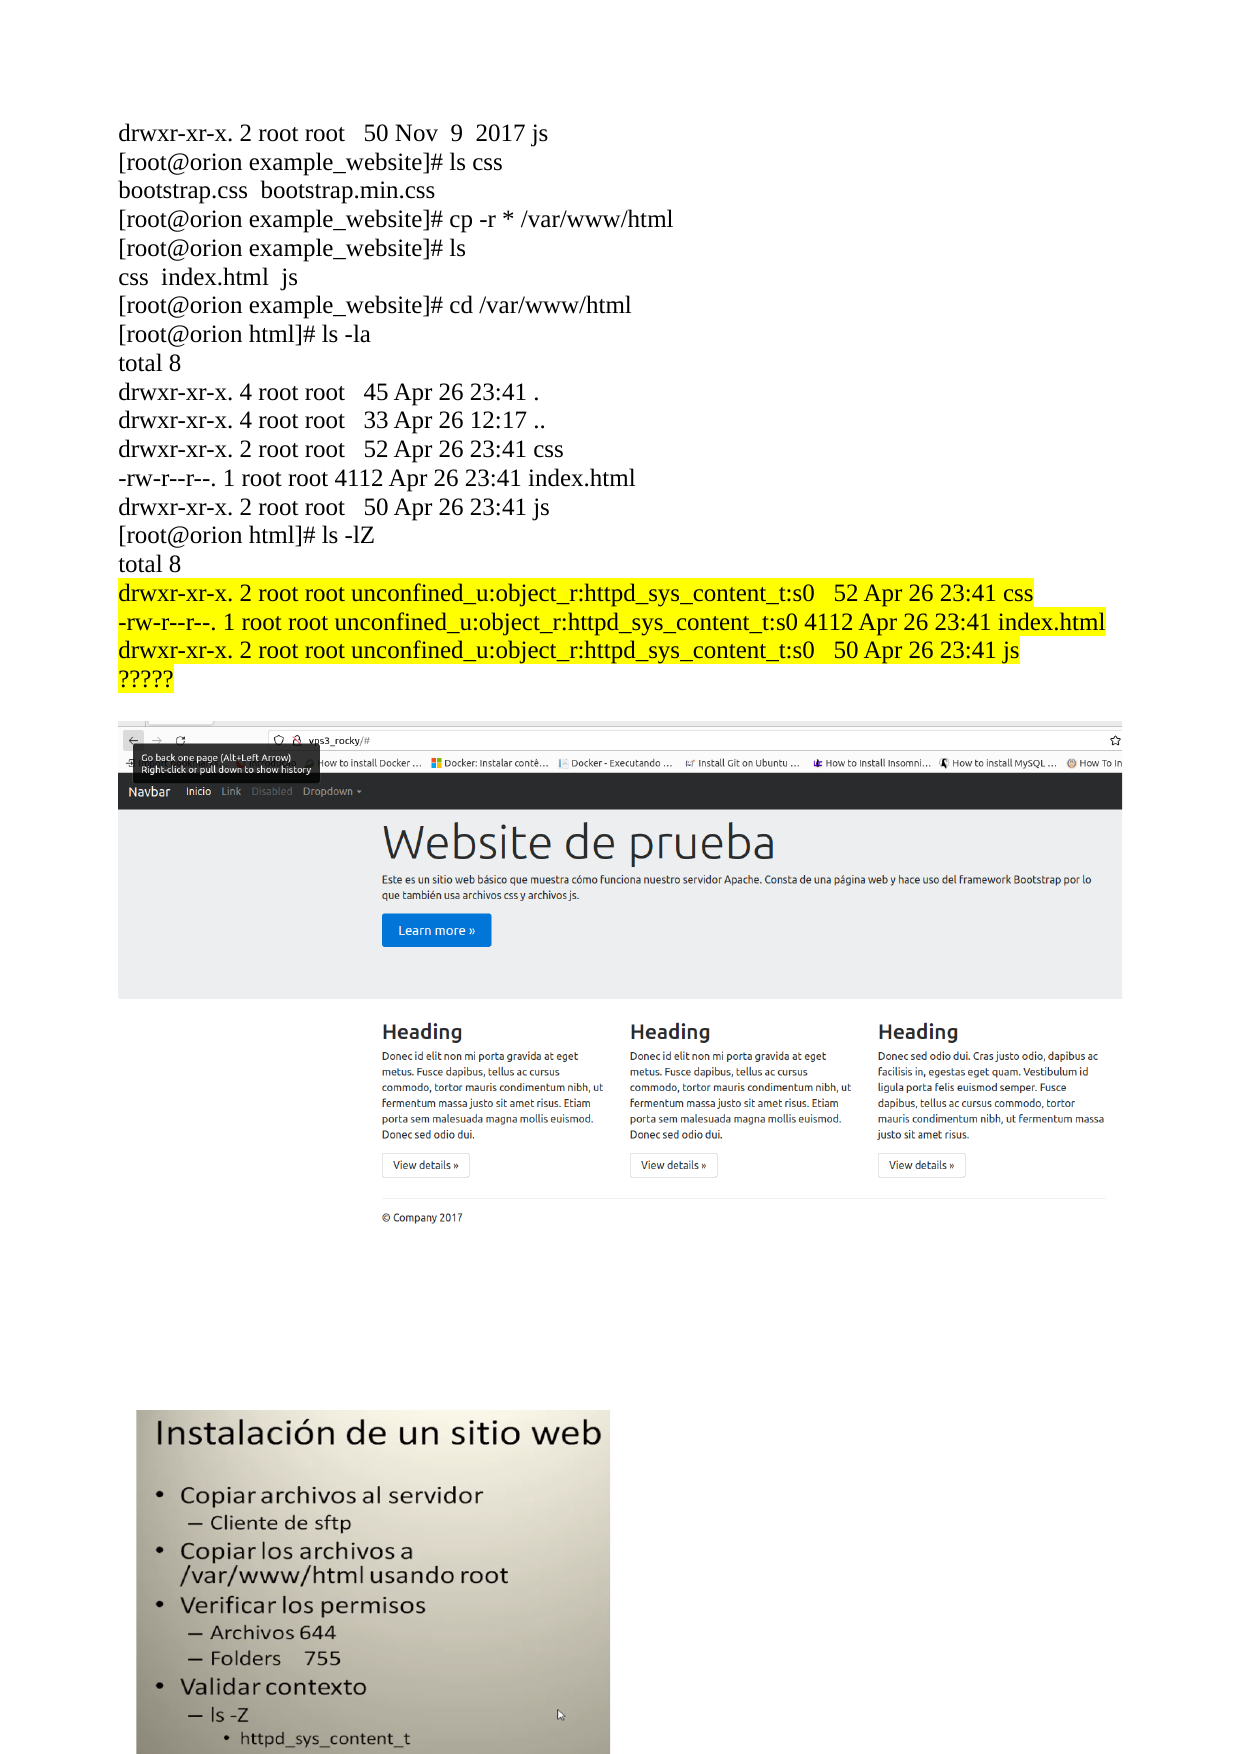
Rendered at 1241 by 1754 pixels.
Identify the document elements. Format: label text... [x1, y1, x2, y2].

text drwxr-xr-x. 4 root root 45 Apr 26 23:41 . [118, 377, 1122, 406]
text drwxr-xr-x. 2 root root unconfined_u:object_r:httpd_sys_content_t:s0 50 Apr 26 23:41 js [118, 636, 1122, 664]
text drwxr-xr-x. 2 root root 50 Apr 26 23:41 js [118, 492, 1122, 521]
text css index.html js [118, 262, 1122, 291]
text drwxr-xr-x. 2 root root 50 Nov 9 2017 js [118, 118, 1122, 147]
text -rw-r--r--. 1 root root 4112 Apr 26 23:41 index.html [118, 463, 1122, 492]
text [root@orion html]# ls -lZ [118, 521, 1122, 549]
text [root@orion example_website]# cp -r * /var/www/html [118, 204, 1122, 233]
text drwxr-xr-x. 4 root root 33 Apr 26 12:17 .. [118, 406, 1122, 434]
text drwxr-xr-x. 2 root root unconfined_u:object_r:httpd_sys_content_t:s0 52 Apr 26 23:41 css [118, 578, 1122, 607]
text [root@orion example_website]# ls [118, 233, 1122, 262]
text -rw-r--r--. 1 root root unconfined_u:object_r:httpd_sys_content_t:s0 4112 Apr 26 23:41 index.html [118, 607, 1122, 636]
text [root@orion example_website]# cd /var/www/html [118, 291, 1122, 319]
text drwxr-xr-x. 2 root root 52 Apr 26 23:41 css [118, 434, 1122, 463]
text bootstrap.css bootstrap.min.css [118, 176, 1122, 204]
picture [136, 1410, 611, 1754]
text ????? [118, 664, 1122, 693]
text [root@orion example_website]# ls css [118, 147, 1122, 176]
text total 8 [118, 549, 1122, 578]
picture [118, 721, 1123, 1240]
text [root@orion html]# ls -la [118, 319, 1122, 348]
text total 8 [118, 348, 1122, 377]
